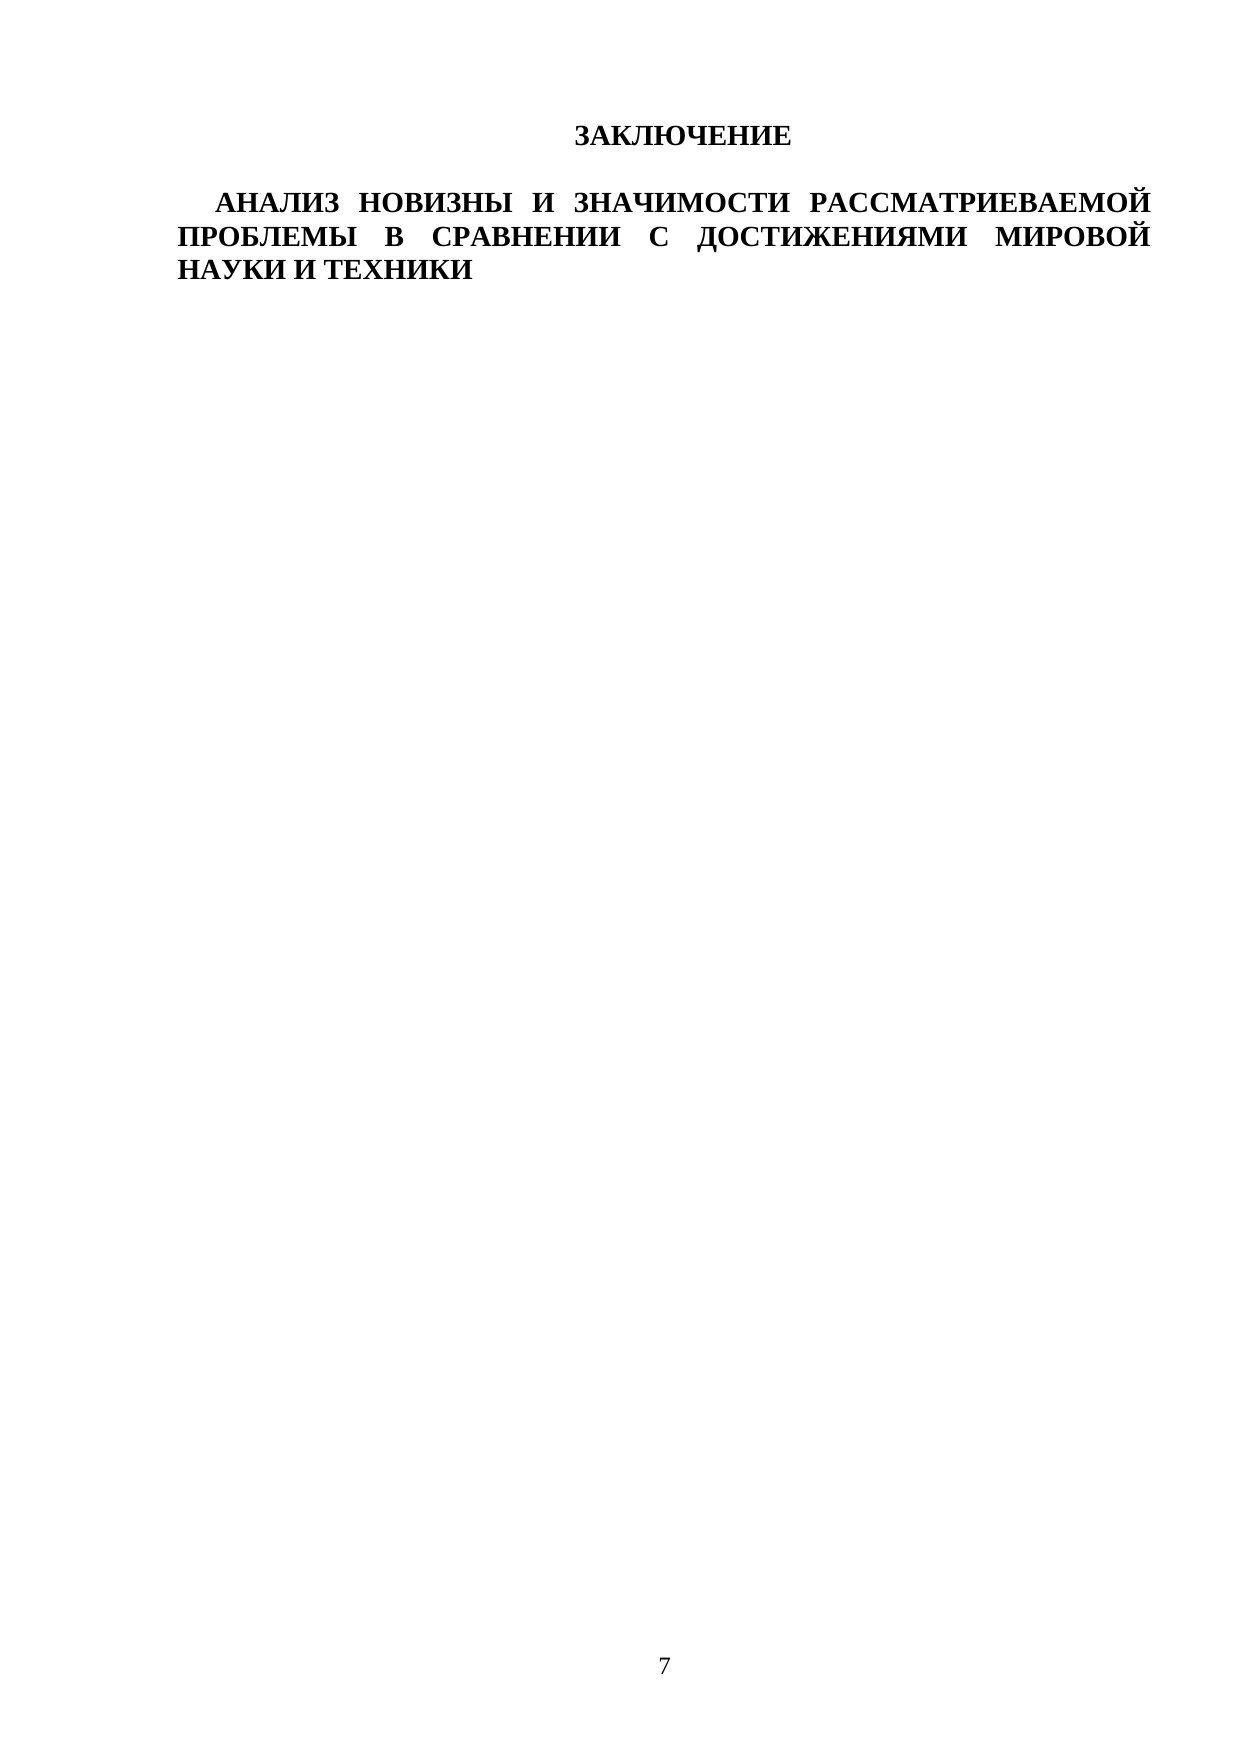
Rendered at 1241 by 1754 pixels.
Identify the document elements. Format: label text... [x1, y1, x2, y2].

text АНАЛИЗ НОВИЗНЫ И ЗНАЧИМОСТИ РАССМАТРИЕВАЕМОЙ ПРОБЛЕМЫ В СРАВНЕНИИ С ДОСТИЖЕНИЯМИ МИРОВОЙ НАУКИ И ТЕХНИКИ [177, 185, 1152, 286]
text ЗАКЛЮЧЕНИЕ [177, 118, 1152, 152]
